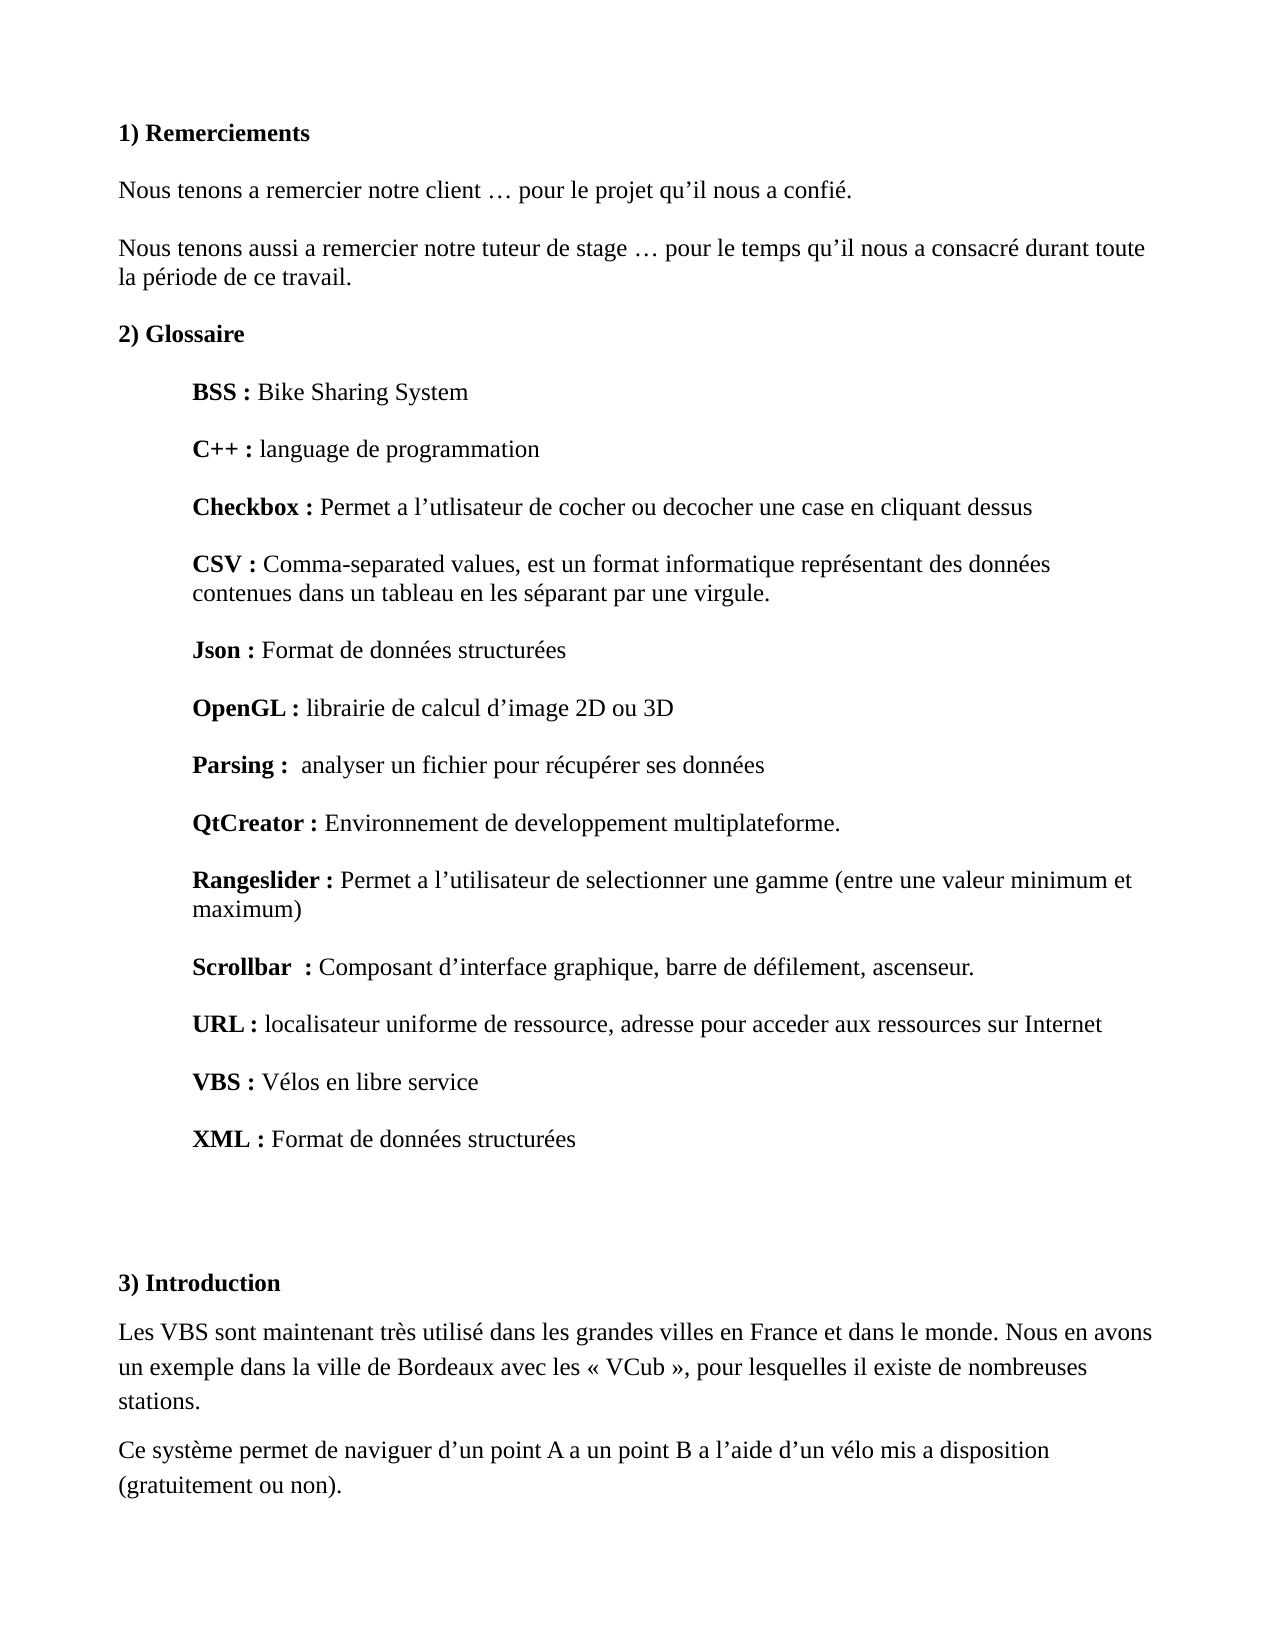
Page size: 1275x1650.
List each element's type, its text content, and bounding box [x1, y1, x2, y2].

text 1) Remerciements [118, 118, 1157, 147]
text 3) Introduction [118, 1268, 1157, 1297]
text XML : Format de données structurées [118, 1124, 1157, 1153]
text BSS : Bike Sharing System [118, 377, 1157, 406]
text OpenGL : librairie de calcul d’image 2D ou 3D [118, 693, 1157, 722]
text Parsing : analyser un fichier pour récupérer ses données [118, 751, 1157, 779]
text Ce système permet de naviguer d’un point A a un point B a l’aide d’un vélo mis a disposition (gratuitement ou non). [118, 1435, 1157, 1498]
text Checkbox : Permet a l’utlisateur de cocher ou decocher une case en cliquant dessus [118, 492, 1157, 521]
text Json : Format de données structurées [118, 636, 1157, 664]
text Nous tenons a remercier notre client … pour le projet qu’il nous a confié. [118, 176, 1157, 204]
text C++ : language de programmation [118, 434, 1157, 463]
text VBS : Vélos en libre service [118, 1067, 1157, 1096]
text QtCreator : Environnement de developpement multiplateforme. [118, 808, 1157, 837]
text Les VBS sont maintenant très utilisé dans les grandes villes en France et dans le monde. Nous en avons un exemple dans la ville de Bordeaux avec les « VCub », pour lesquelles il existe de nombreuses stations. [118, 1317, 1157, 1415]
text URL : localisateur uniforme de ressource, adresse pour acceder aux ressources sur Internet [118, 1009, 1157, 1038]
text Nous tenons aussi a remercier notre tuteur de stage … pour le temps qu’il nous a consacré durant toute la période de ce travail. [118, 233, 1157, 291]
text 2) Glossaire [118, 319, 1157, 348]
text Rangeslider : Permet a l’utilisateur de selectionner une gamme (entre une valeur minimum et maximum) [118, 866, 1157, 923]
text Scrollbar : Composant d’interface graphique, barre de défilement, ascenseur. [118, 952, 1157, 981]
text CSV : Comma-separated values, est un format informatique représentant des données contenues dans un tableau en les séparant par une virgule. [118, 549, 1157, 607]
